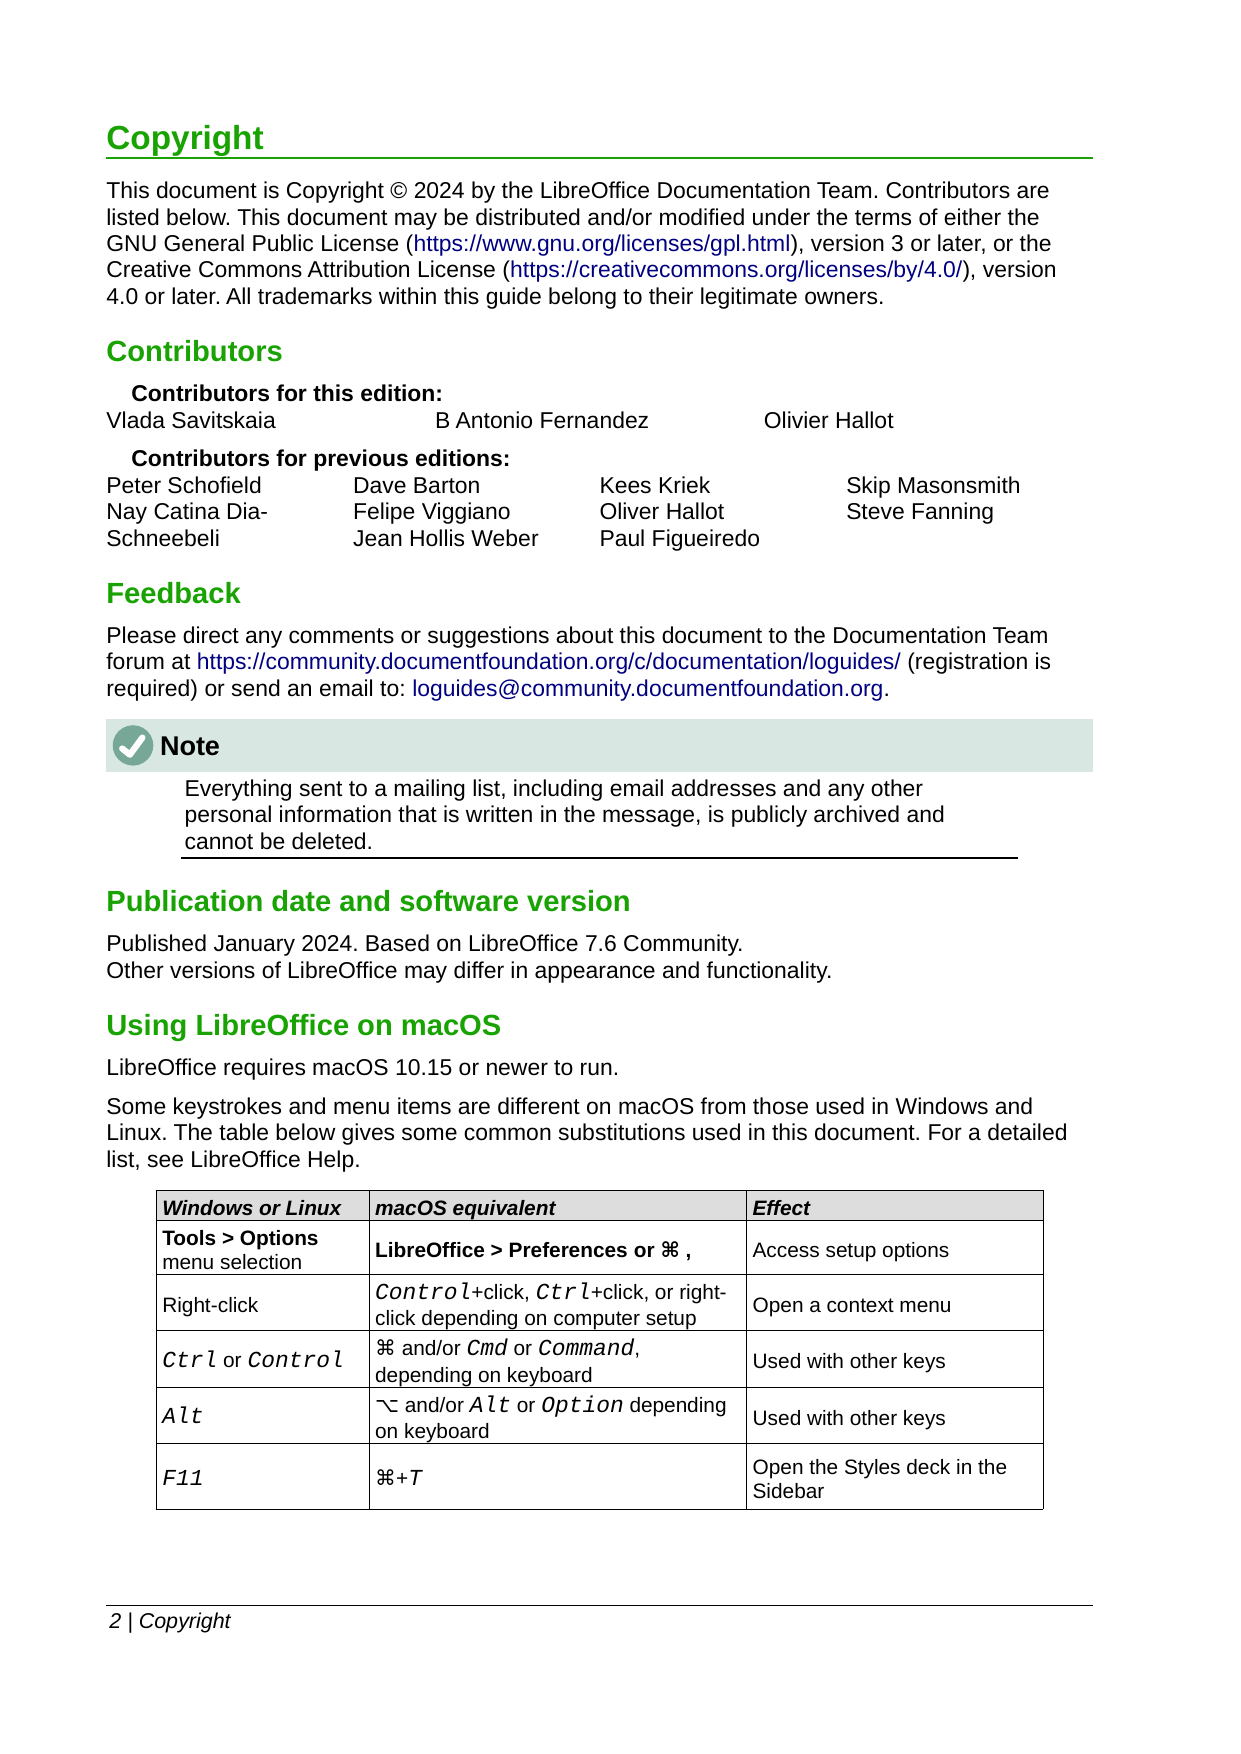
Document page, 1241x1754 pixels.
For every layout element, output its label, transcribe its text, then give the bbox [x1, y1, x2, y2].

text Paul Figueiredo [599, 524, 846, 551]
text Vlada Savitskaia [106, 407, 435, 433]
table_cell ⌘+T [370, 1444, 746, 1509]
text Everything sent to a mailing list, including email addresses and any other personal information that is written in the message, is publicly archived and cannot be deleted. [181, 772, 1018, 857]
subtitle Copyright [106, 118, 1093, 157]
table_cell Tools > Options menu selection [157, 1221, 369, 1274]
subtitle Contributors [106, 334, 1093, 368]
table_cell Used with other keys [747, 1388, 1043, 1443]
table_cell Right-click [157, 1275, 369, 1330]
table_cell Open the Styles deck in the Sidebar [747, 1444, 1043, 1509]
table_cell Ctrl or Control [157, 1331, 369, 1387]
text Felipe Viggiano [353, 498, 599, 524]
table_cell ⌘ and/or Cmd or Command, depending on keyboard [370, 1331, 746, 1387]
table_cell F11 [157, 1444, 369, 1509]
text This document is Copyright © 2024 by the LibreOffice Documentation Team. Contributors are listed below. This document may be distributed and/or modified under the terms of either the GNU General Public License (https://www.gnu.org/licenses/gpl.html), version 3 or later, or the Creative Commons Attribution License (https://creativecommons.org/licenses/by/4.0/), version 4.0 or later. All trademarks within this guide belong to their legitimate owners. [106, 177, 1093, 309]
subtitle Feedback [106, 576, 1093, 609]
text Kees Kriek [599, 472, 846, 498]
table_header Windows or Linux [157, 1191, 369, 1220]
table_cell Open a context menu [747, 1275, 1043, 1330]
text B Antonio Fernandez [435, 407, 764, 433]
table_cell LibreOffice > Preferences or ⌘ , [370, 1221, 746, 1274]
table_cell Control+click, Ctrl+click, or right-click depending on computer setup [370, 1275, 746, 1330]
text Nay Catina Dia-Schneebeli [106, 498, 353, 551]
subtitle Using LibreOffice on macOS [106, 1008, 1093, 1042]
table_cell Used with other keys [747, 1331, 1043, 1387]
subtitle Publication date and software version [106, 884, 1093, 918]
text Jean Hollis Weber [353, 524, 599, 551]
text Olivier Hallot [764, 407, 1093, 433]
text LibreOffice requires macOS 10.15 or newer to run. [106, 1054, 1093, 1080]
table_header Effect [747, 1191, 1043, 1220]
table_cell Alt [157, 1388, 369, 1443]
subtitle Note [106, 719, 1093, 772]
text Some keystrokes and menu items are different on macOS from those used in Windows and Linux. The table below gives some common substitutions used in this document. For a detailed list, see LibreOffice Help. [106, 1093, 1093, 1172]
text Oliver Hallot [599, 498, 846, 524]
text Skip Masonsmith [846, 472, 1093, 498]
table_cell ⌥ and/or Alt or Option depending on keyboard [370, 1388, 746, 1443]
table_header macOS equivalent [370, 1191, 746, 1220]
text Contributors for this edition: [131, 380, 1093, 407]
table_cell Access setup options [747, 1221, 1043, 1274]
text Published January 2024. Based on LibreOffice 7.6 Community. Other versions of LibreOffice may differ in appearance and functionality. [106, 930, 1093, 983]
text Peter Schofield [106, 472, 353, 498]
text Contributors for previous editions: [131, 445, 1093, 472]
text Dave Barton [353, 472, 599, 498]
text Please direct any comments or suggestions about this document to the Documentation Team forum at https://community.documentfoundation.org/c/documentation/loguides/ (registration is required) or send an email to: loguides@community.documentfoundation.org. [106, 622, 1093, 701]
text Steve Fanning [846, 498, 1093, 524]
